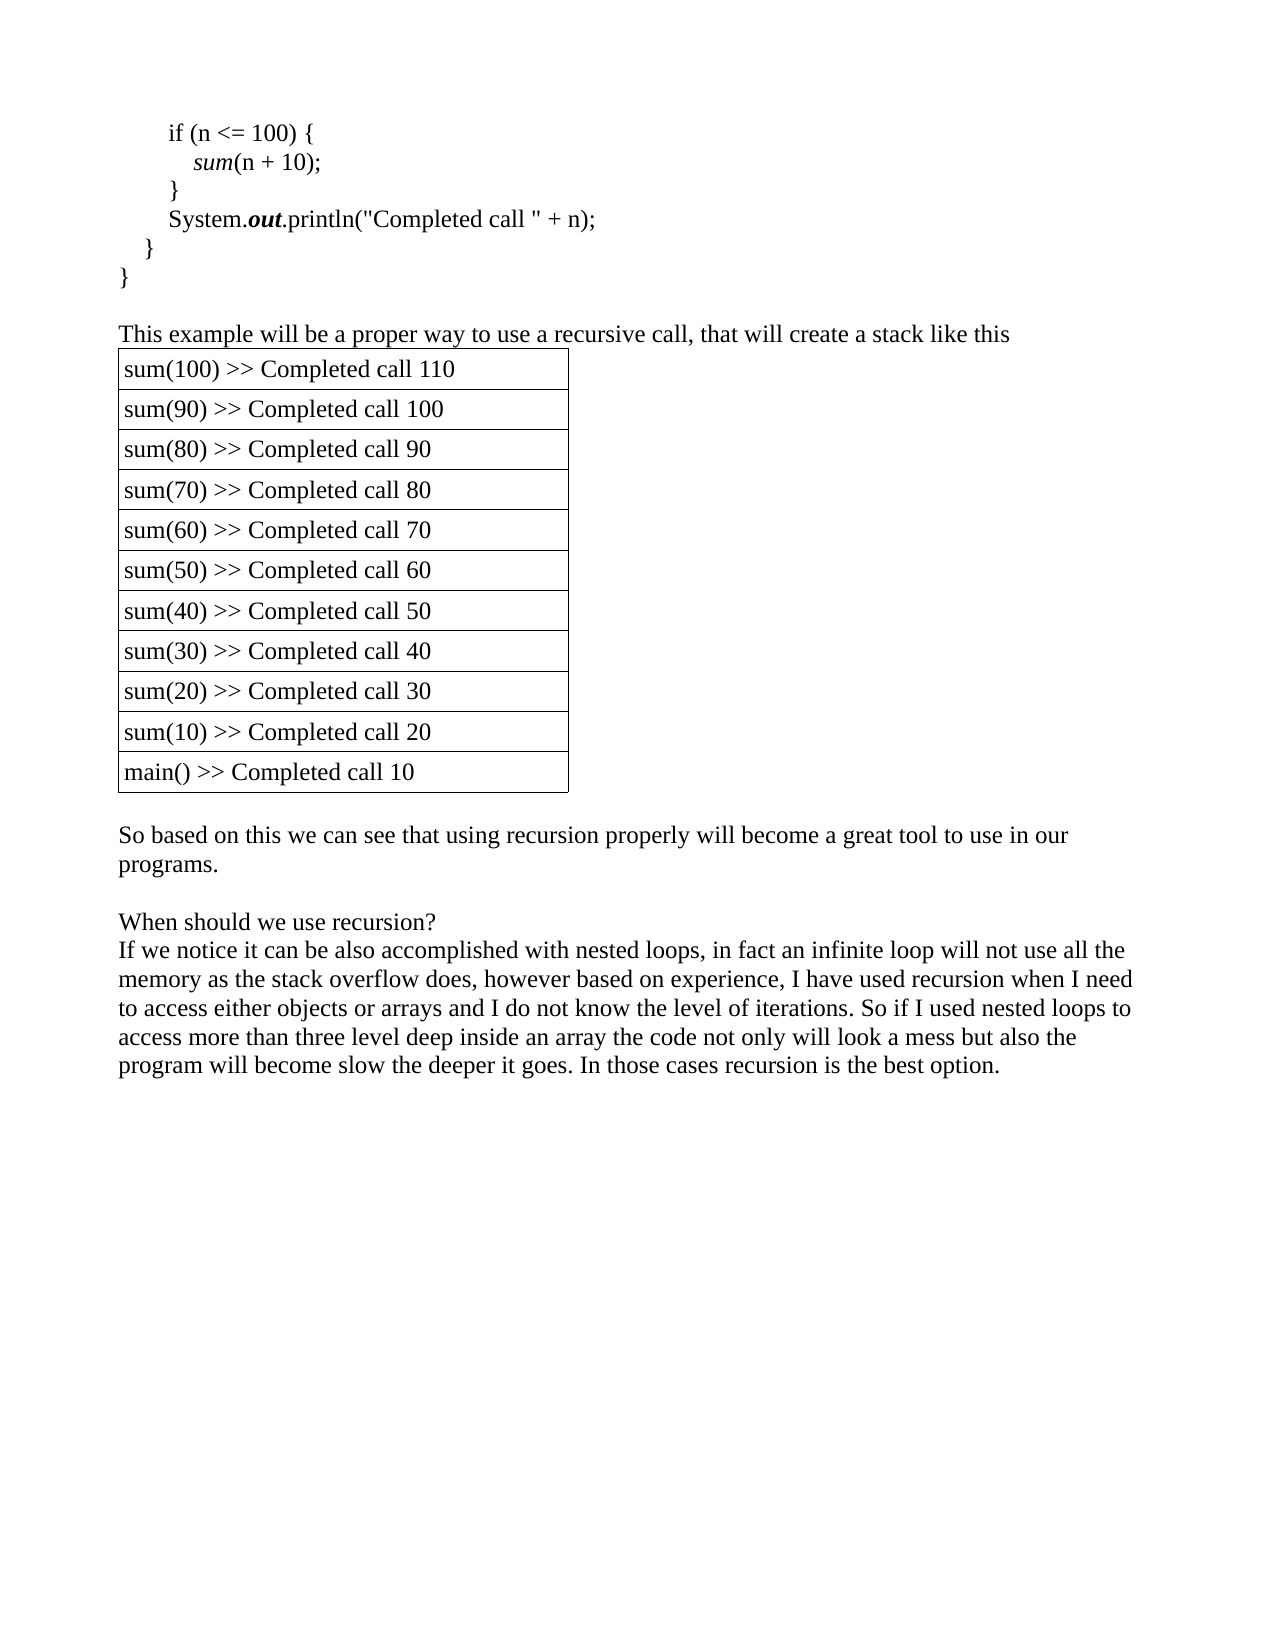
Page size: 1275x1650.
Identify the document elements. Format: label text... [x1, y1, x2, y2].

text This example will be a proper way to use a recursive call, that will create a stack like this [118, 319, 1157, 348]
table_cell sum(20) >> Completed call 30 [119, 672, 568, 711]
table_header sum(100) >> Completed call 110 [119, 349, 568, 388]
text } [118, 233, 1157, 262]
text So based on this we can see that using recursion properly will become a great tool to use in our programs. [118, 820, 1157, 878]
table_cell sum(10) >> Completed call 20 [119, 712, 568, 751]
table_cell sum(80) >> Completed call 90 [119, 430, 568, 469]
text if (n <= 100) { [118, 118, 1157, 147]
text } [118, 262, 1157, 291]
table_cell main() >> Completed call 10 [119, 752, 568, 792]
table_cell sum(60) >> Completed call 70 [119, 510, 568, 550]
text } [118, 176, 1157, 204]
table_cell sum(70) >> Completed call 80 [119, 470, 568, 509]
table_cell sum(30) >> Completed call 40 [119, 631, 568, 671]
text System.out.println("Completed call " + n); [118, 204, 1157, 233]
text When should we use recursion? [118, 907, 1157, 935]
text sum(n + 10); [118, 147, 1157, 176]
table_cell sum(50) >> Completed call 60 [119, 551, 568, 590]
table_cell sum(40) >> Completed call 50 [119, 591, 568, 630]
text If we notice it can be also accomplished with nested loops, in fact an infinite loop will not use all the memory as the stack overflow does, however based on experience, I have used recursion when I need to access either objects or arrays and I do not know the level of iterations. So if I used nested loops to access more than three level deep inside an array the code not only will look a mess but also the program will become slow the deeper it goes. In those cases recursion is the best option. [118, 935, 1157, 1079]
table_cell sum(90) >> Completed call 100 [119, 390, 568, 429]
